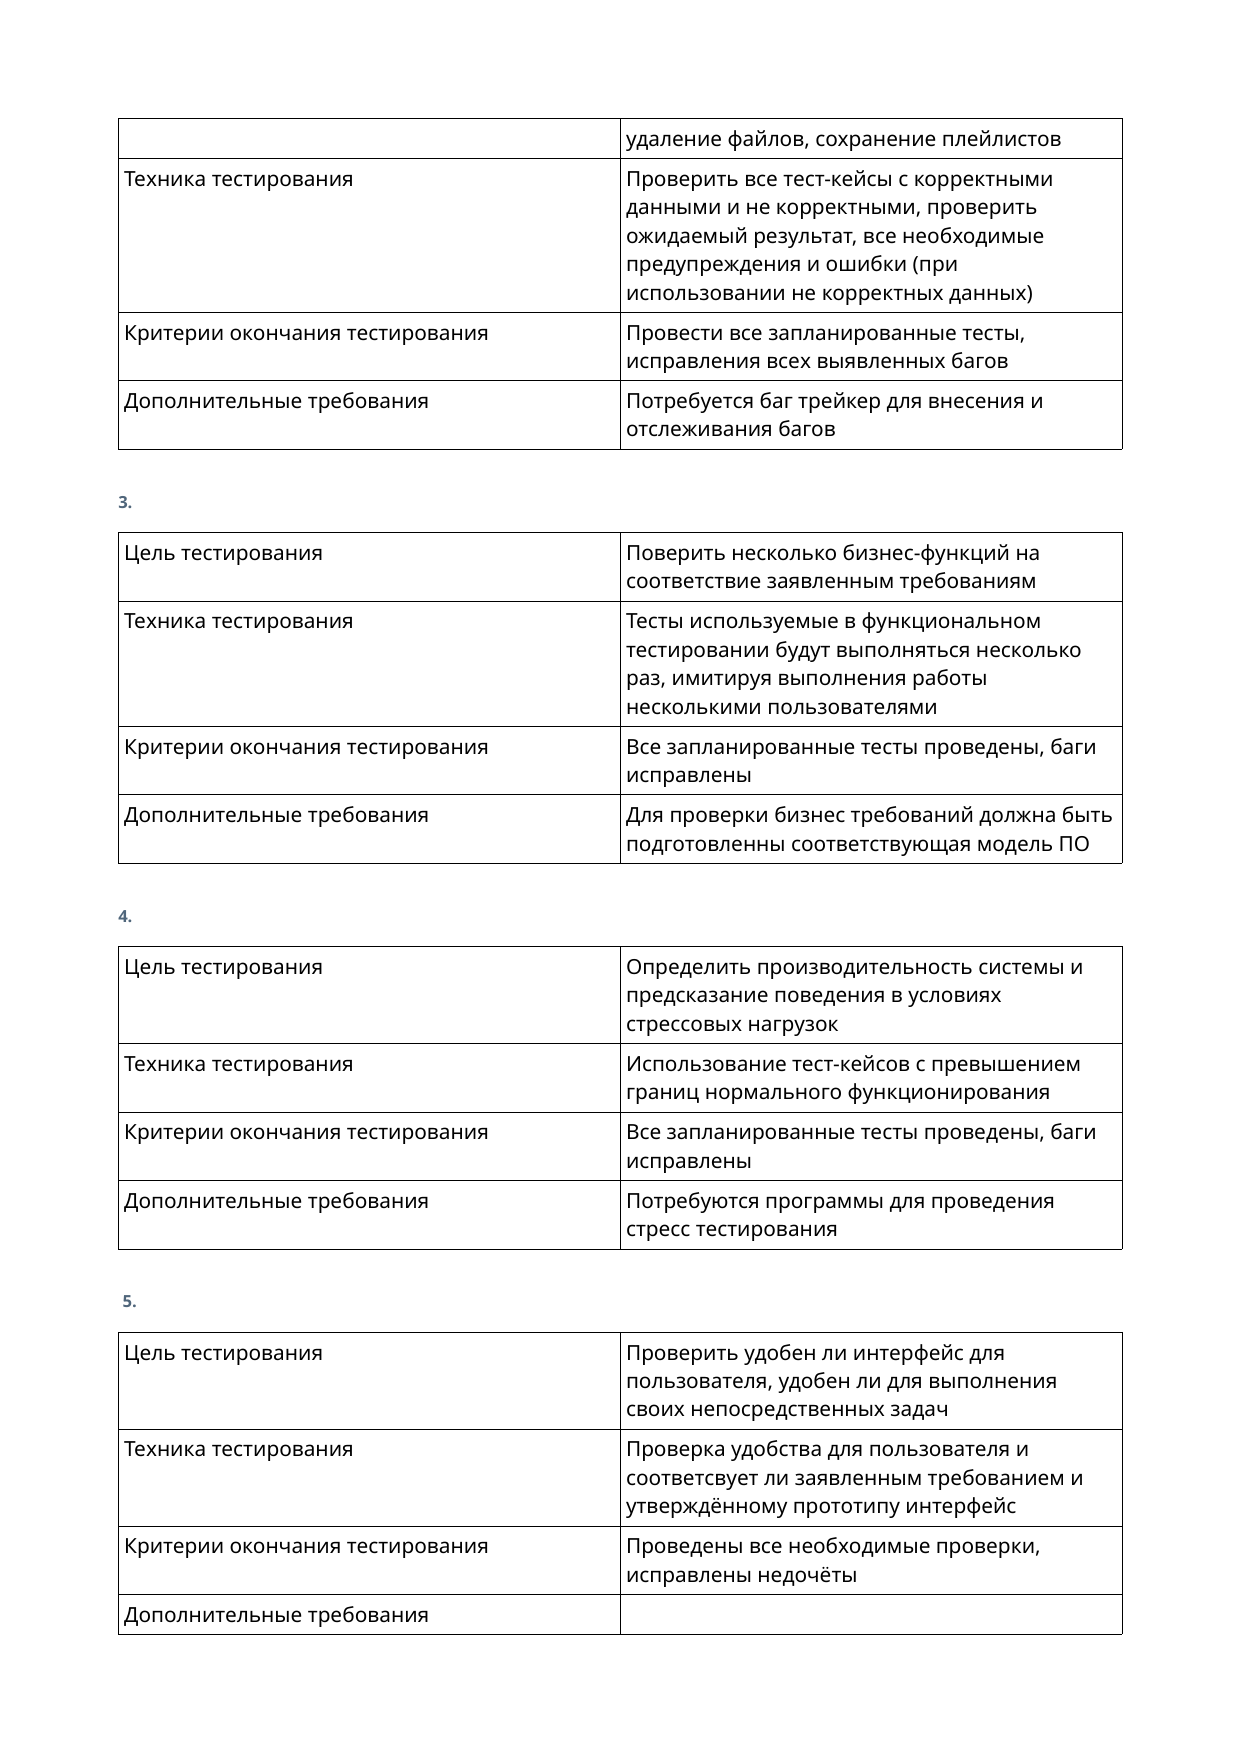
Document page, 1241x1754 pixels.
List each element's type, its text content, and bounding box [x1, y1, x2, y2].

table_cell Критерии окончания тестирования [119, 727, 620, 794]
table_cell Техника тестирования [119, 159, 620, 312]
table_cell Проведены все необходимые проверки, исправлены недочёты [621, 1527, 1122, 1594]
table_cell Дополнительные требования [119, 795, 620, 863]
table_header Цель тестирования [119, 533, 620, 601]
table_cell Критерии окончания тестирования [119, 313, 620, 380]
table_cell Критерии окончания тестирования [119, 1527, 620, 1594]
table_cell Критерии окончания тестирования [119, 1113, 620, 1180]
table_cell Потребуется баг трейкер для внесения и отслеживания багов [621, 381, 1122, 449]
table_cell Потребуются программы для проведения стресс тестирования [621, 1181, 1122, 1248]
table_header [119, 119, 620, 158]
table_cell Техника тестирования [119, 1044, 620, 1112]
table_cell Все запланированные тесты проведены, баги исправлены [621, 1113, 1122, 1180]
text 4. [118, 904, 1122, 927]
table_cell Проверка удобства для пользователя и соответсвует ли заявленным требованием и утверждённому прототипу интерфейс [621, 1430, 1122, 1526]
table_cell Все запланированные тесты проведены, баги исправлены [621, 727, 1122, 794]
table_cell Для проверки бизнес требований должна быть подготовленны соответствующая модель ПО [621, 795, 1122, 863]
table_cell Техника тестирования [119, 1430, 620, 1526]
table_cell Дополнительные требования [119, 1181, 620, 1248]
table_header Цель тестирования [119, 1333, 620, 1429]
text 3. [118, 491, 1122, 513]
table_cell Дополнительные требования [119, 381, 620, 449]
table_header Цель тестирования [119, 947, 620, 1043]
table_cell Дополнительные требования [119, 1595, 620, 1634]
table_header удаление файлов, сохранение плейлистов [621, 119, 1122, 158]
table_header Проверить удобен ли интерфейс для пользователя, удобен ли для выполнения своих непосредственных задач [621, 1333, 1122, 1429]
table_header Поверить несколько бизнес-функций на соответствие заявленным требованиям [621, 533, 1122, 601]
table_cell Техника тестирования [119, 602, 620, 726]
table_cell [621, 1595, 1122, 1634]
table_cell Тесты используемые в функциональном тестировании будут выполняться несколько раз, имитируя выполнения работы несколькими пользователями [621, 602, 1122, 726]
table_header Определить производительность системы и предсказание поведения в условиях стрессовых нагрузок [621, 947, 1122, 1043]
table_cell Провести все запланированные тесты, исправления всех выявленных багов [621, 313, 1122, 380]
text 5. [118, 1290, 1122, 1313]
table_cell Использование тест-кейсов с превышением границ нормального функционирования [621, 1044, 1122, 1112]
table_cell Проверить все тест-кейсы с корректными данными и не корректными, проверить ожидаемый результат, все необходимые предупреждения и ошибки (при использовании не корректных данных) [621, 159, 1122, 312]
